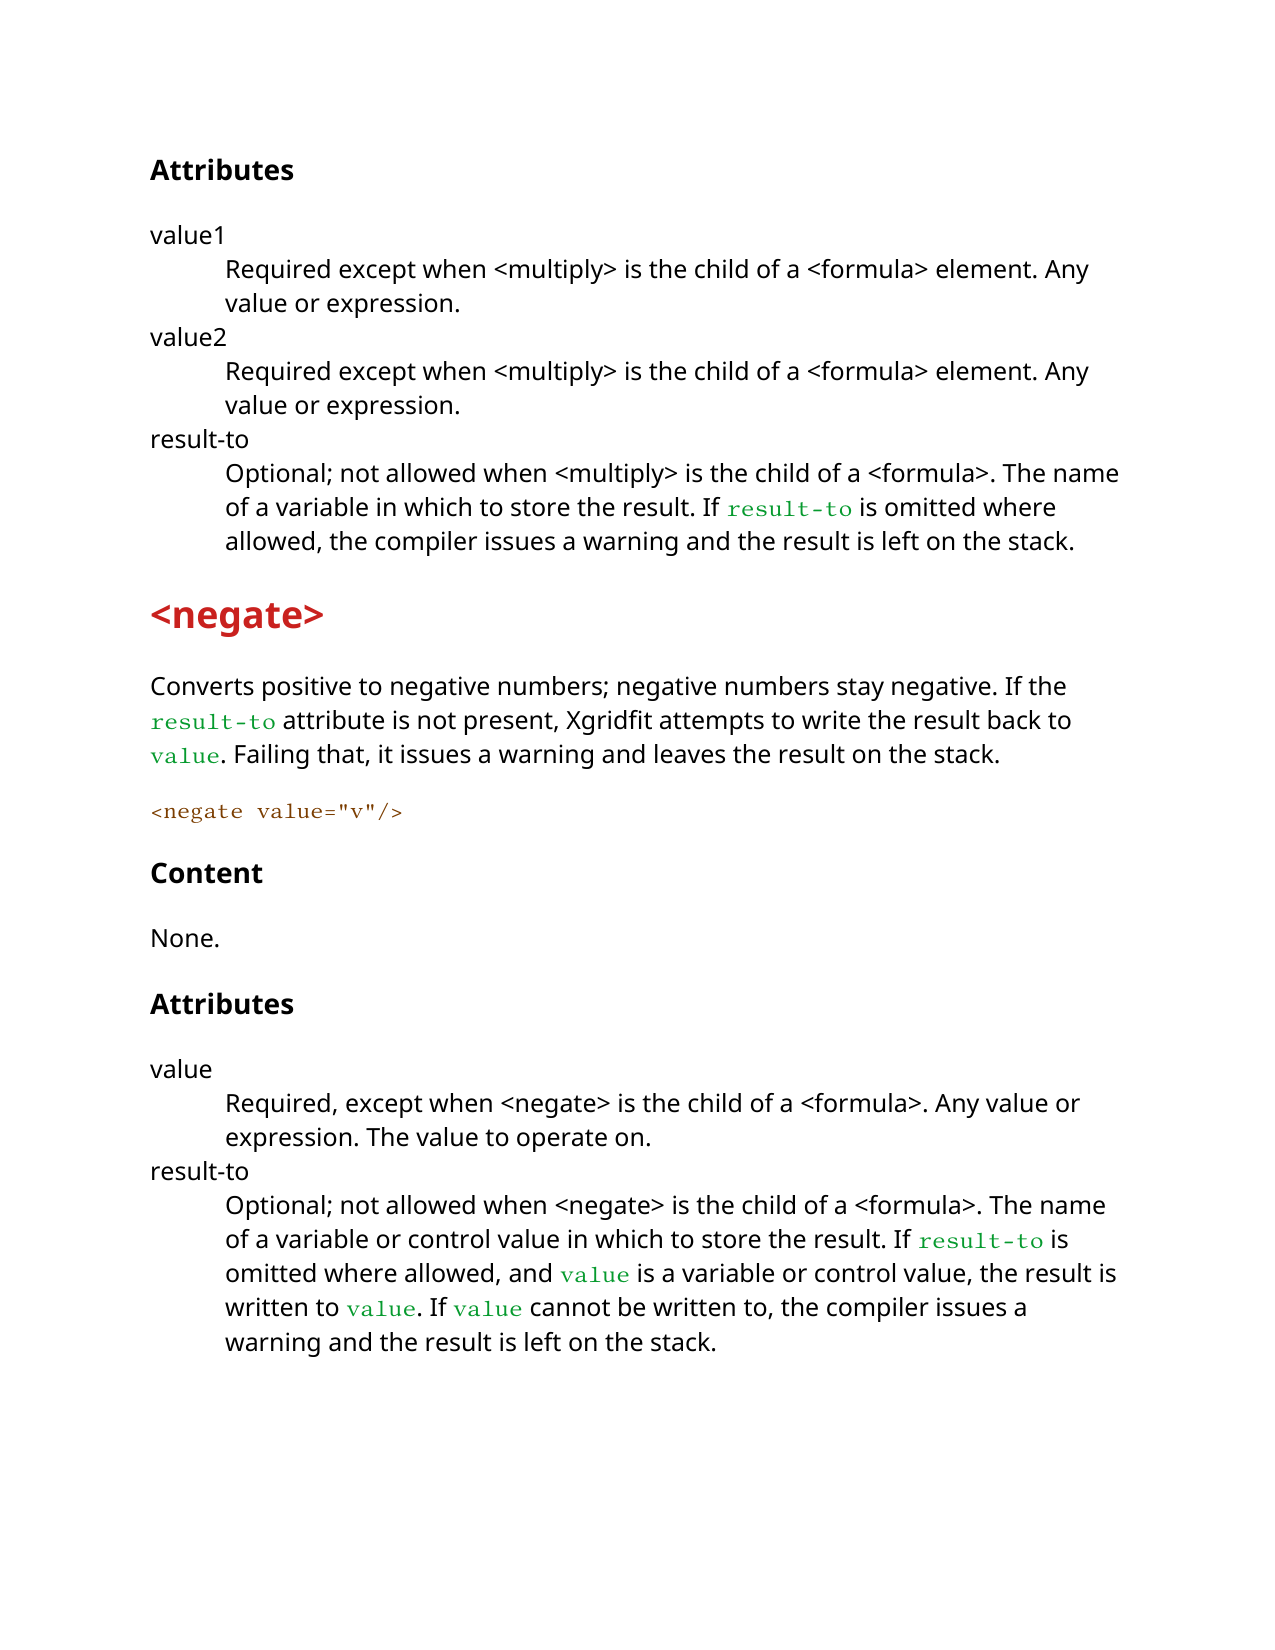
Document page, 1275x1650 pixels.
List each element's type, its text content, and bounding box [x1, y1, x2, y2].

text Optional; not allowed when <multiply> is the child of a <formula>. The name of a variable in which to store the result. If result-to is omitted where allowed, the compiler issues a warning and the result is left on the stack. [225, 456, 1125, 558]
text value [150, 1052, 1125, 1086]
text result-to [150, 1154, 1125, 1188]
text result-to [150, 422, 1125, 456]
text Converts positive to negative numbers; negative numbers stay negative. If the result-to attribute is not present, Xgridfit attempts to write the result back to value. Failing that, it issues a warning and leaves the result on the stack. [150, 668, 1125, 771]
subtitle Attributes [150, 150, 1125, 188]
text Required except when <multiply> is the child of a <formula> element. Any value or expression. [225, 252, 1125, 320]
subtitle Attributes [150, 984, 1125, 1022]
text value1 [150, 217, 1125, 252]
subtitle <negate> [150, 588, 1125, 639]
text <negate value="v"/> [150, 800, 1125, 823]
text None. [150, 921, 1125, 955]
subtitle Content [150, 853, 1125, 892]
text Required except when <multiply> is the child of a <formula> element. Any value or expression. [225, 354, 1125, 422]
text Optional; not allowed when <negate> is the child of a <formula>. The name of a variable or control value in which to store the result. If result-to is omitted where allowed, and value is a variable or control value, the result is written to value. If value cannot be written to, the compiler issues a warning and the result is left on the stack. [225, 1188, 1125, 1358]
text value2 [150, 320, 1125, 354]
text Required, except when <negate> is the child of a <formula>. Any value or expression. The value to operate on. [225, 1086, 1125, 1154]
